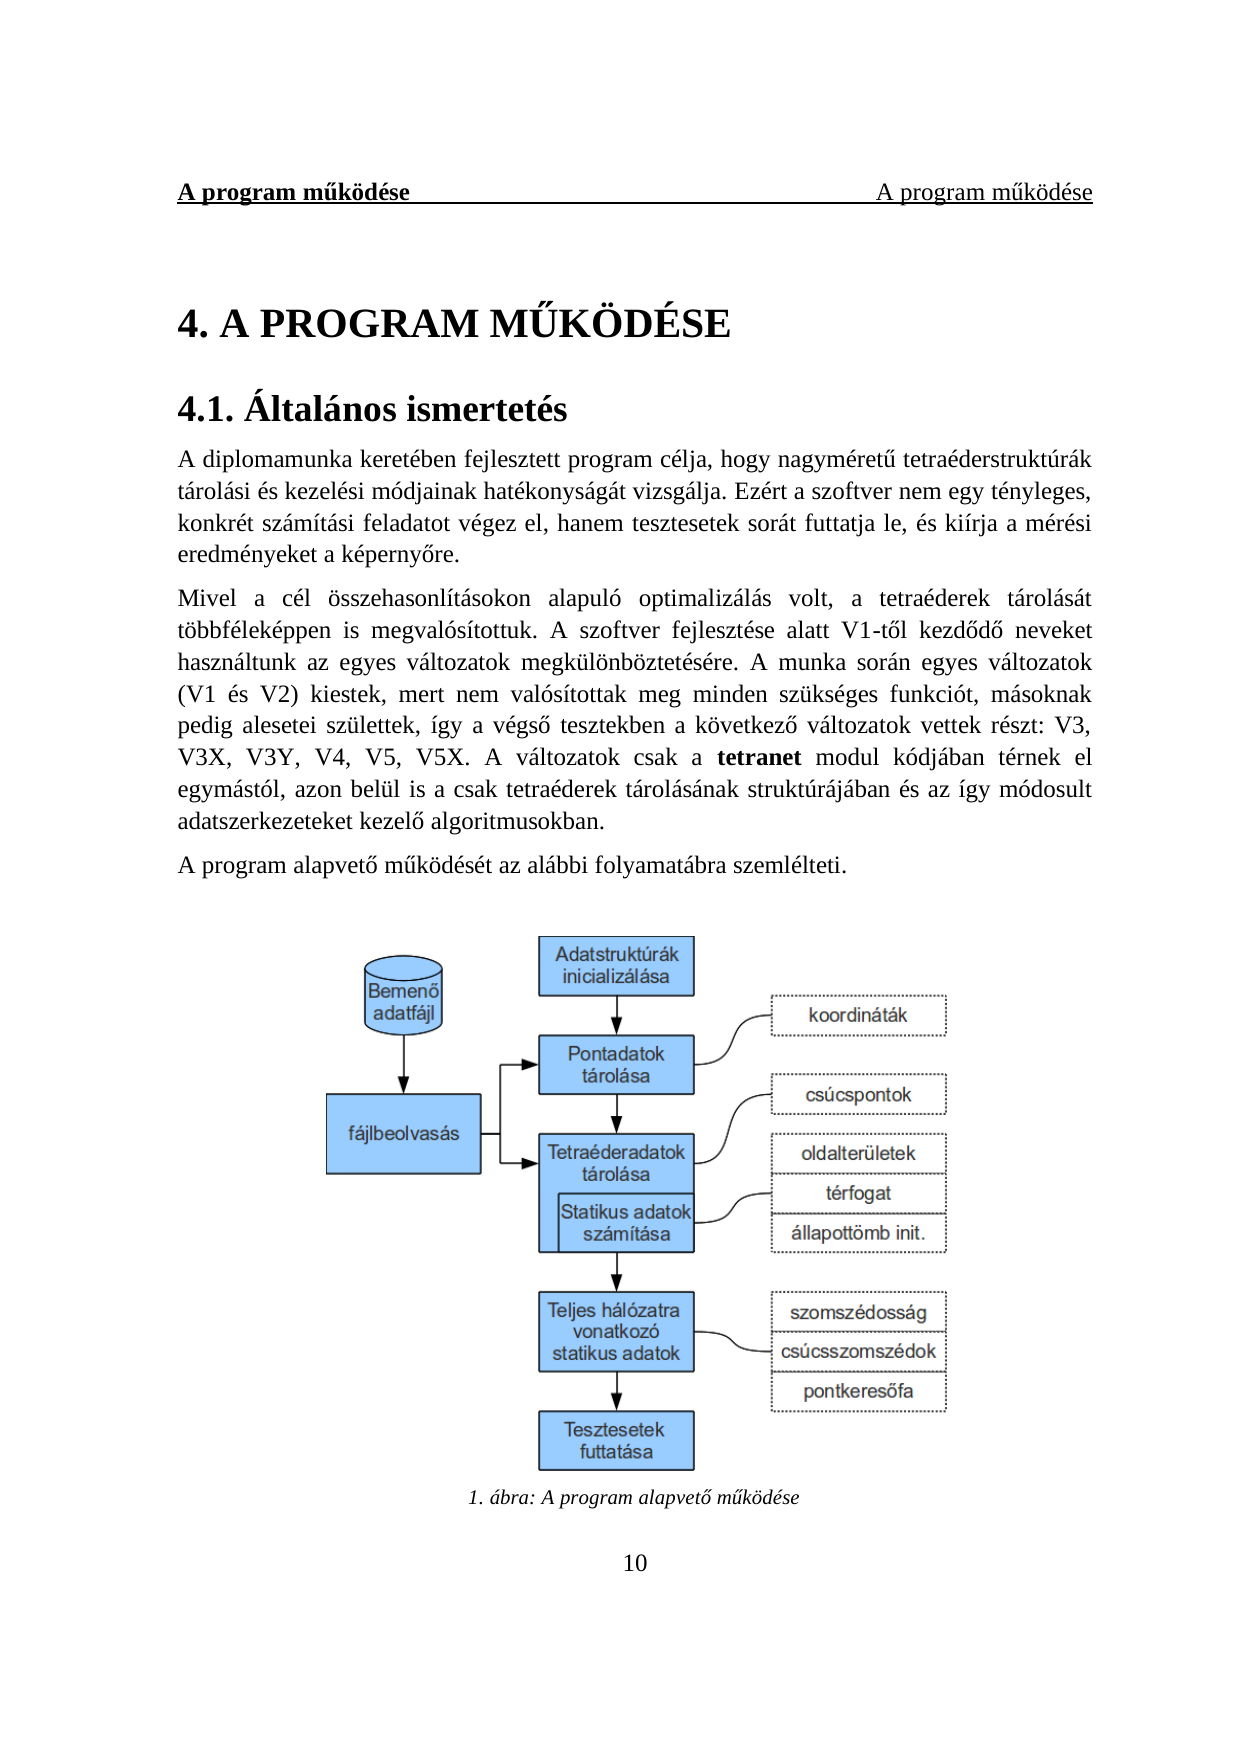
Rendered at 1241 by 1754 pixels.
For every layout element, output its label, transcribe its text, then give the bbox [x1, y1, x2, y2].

text Mivel a cél összehasonlításokon alapuló optimalizálás volt, a tetraéderek tárolását többféleképpen is megvalósítottuk. A szoftver fejlesztése alatt V1‑től kezdődő neveket használtunk az egyes változatok megkülönböztetésére. A munka során egyes változatok (V1 és V2) kiestek, mert nem valósítottak meg minden szükséges funkciót, másoknak pedig alesetei születtek, így a végső tesztekben a következő változatok vettek részt: V3, V3X, V3Y, V4, V5, V5X. A változatok csak a tetranet modul kódjában térnek el egymástól, azon belül is a csak tetraéderek tárolásának struktúrájában és az így módosult adatszerkezeteket kezelő algoritmusokban. [177, 583, 1093, 835]
picture [326, 936, 947, 1471]
subtitle A program működése [177, 298, 1093, 346]
subtitle Általános ismertetés [177, 386, 1093, 429]
text A program alapvető működését az alábbi folyamatábra szemlélteti. [177, 850, 1093, 879]
text A diplomamunka keretében fejlesztett program célja, hogy nagyméretű tetraéderstruktúrák tárolási és kezelési módjainak hatékonyságát vizsgálja. Ezért a szoftver nem egy tényleges, konkrét számítási feladatot végez el, hanem tesztesetek sorát futtatja le, és kiírja a mérési eredményeket a képernyőre. [177, 444, 1093, 568]
text 1. ábra: A program alapvető működése [309, 1479, 960, 1509]
